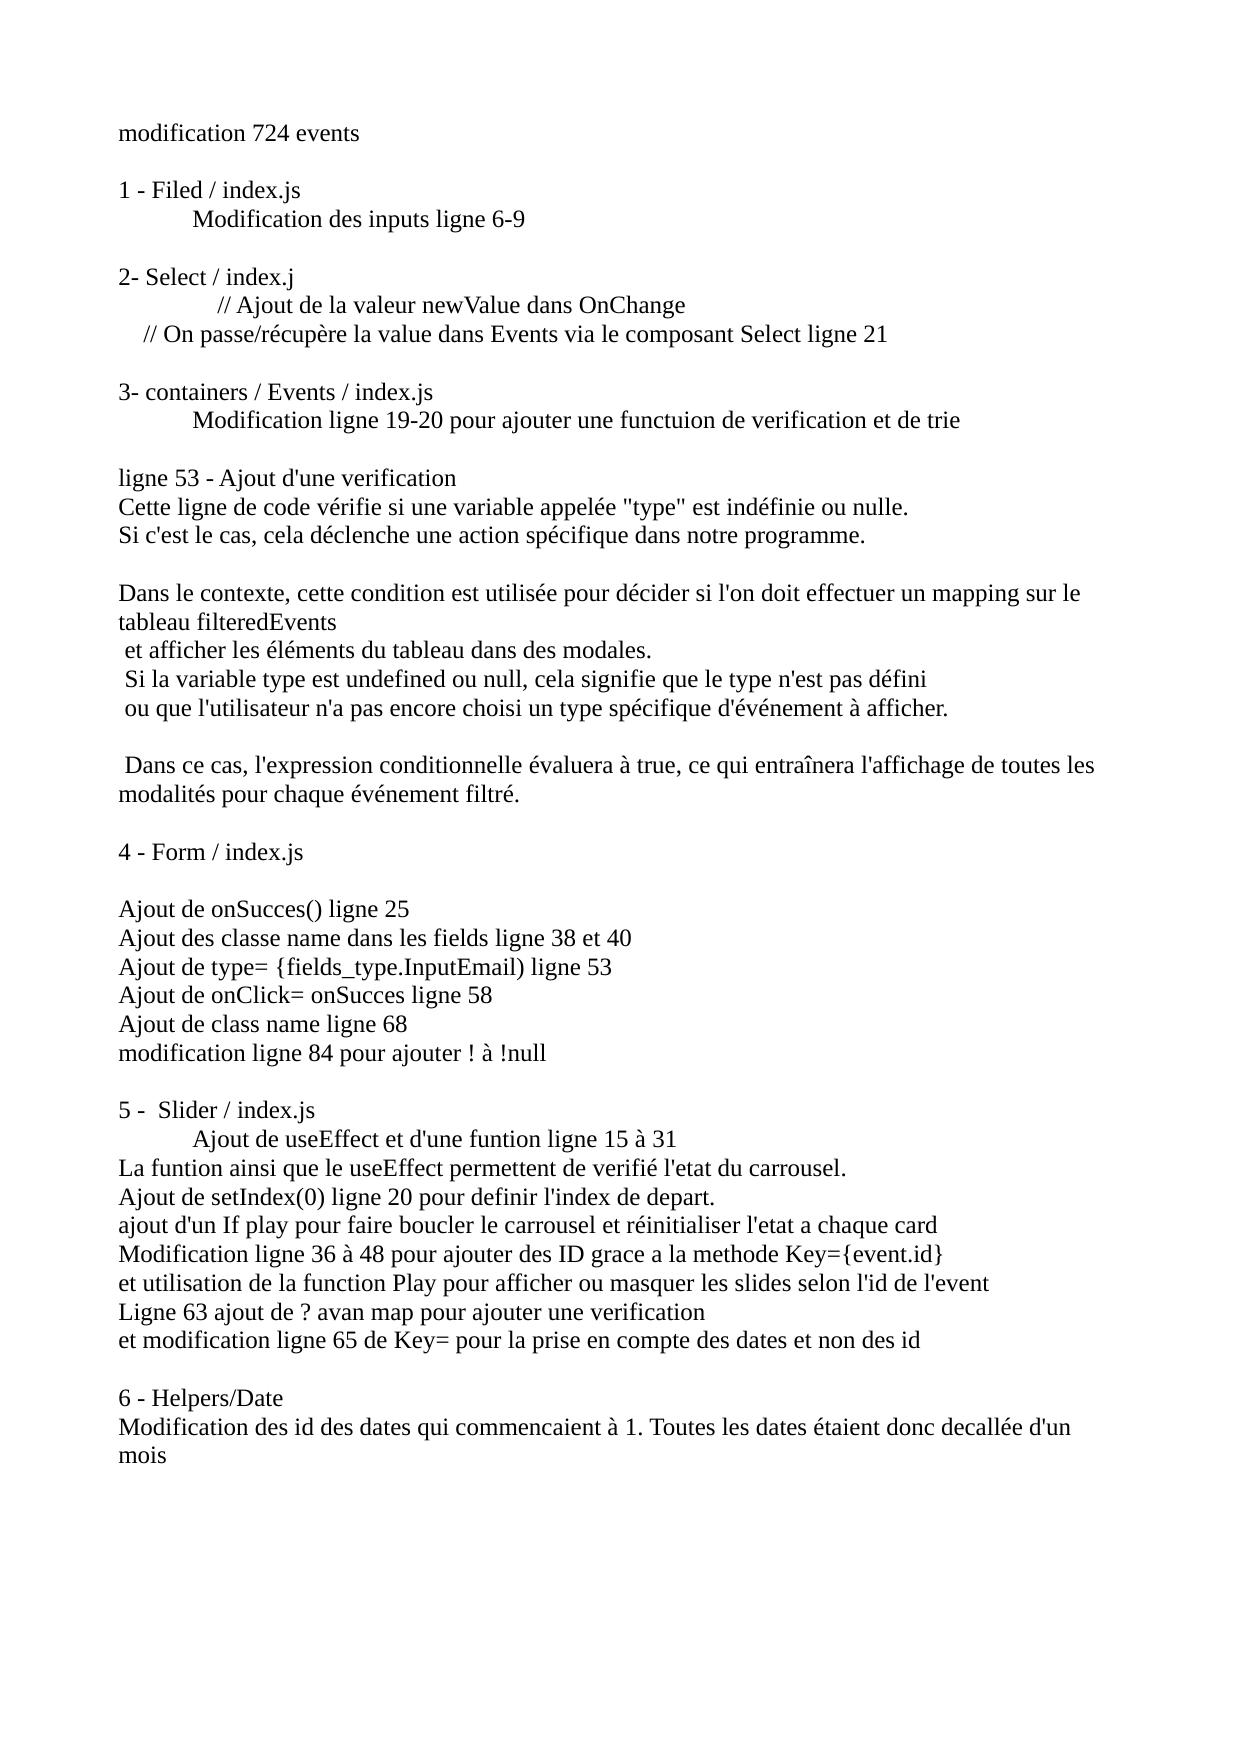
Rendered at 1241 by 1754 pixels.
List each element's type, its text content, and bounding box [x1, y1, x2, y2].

text // Ajout de la valeur newValue dans OnChange [118, 291, 1122, 319]
text 4 - Form / index.js [118, 837, 1122, 866]
text 2- Select / index.j [118, 262, 1122, 291]
text Dans le contexte, cette condition est utilisée pour décider si l'on doit effectuer un mapping sur le tableau filteredEvents [118, 578, 1122, 636]
text 1 - Filed / index.js [118, 176, 1122, 204]
text Si c'est le cas, cela déclenche une action spécifique dans notre programme. [118, 521, 1122, 549]
text modification ligne 84 pour ajouter ! à !null [118, 1038, 1122, 1067]
text ligne 53 - Ajout d'une verification [118, 463, 1122, 492]
text Modification ligne 36 à 48 pour ajouter des ID grace a la methode Key={event.id} [118, 1239, 1122, 1268]
text Dans ce cas, l'expression conditionnelle évaluera à true, ce qui entraînera l'affichage de toutes les modalités pour chaque événement filtré. [118, 751, 1122, 808]
text Ligne 63 ajout de ? avan map pour ajouter une verification [118, 1297, 1122, 1326]
text 3- containers / Events / index.js [118, 377, 1122, 406]
text modification 724 events [118, 118, 1122, 147]
text 5 - Slider / index.js [118, 1096, 1122, 1124]
text ajout d'un If play pour faire boucler le carrousel et réinitialiser l'etat a chaque card [118, 1211, 1122, 1239]
text ou que l'utilisateur n'a pas encore choisi un type spécifique d'événement à afficher. [118, 693, 1122, 722]
text Ajout de setIndex(0) ligne 20 pour definir l'index de depart. [118, 1182, 1122, 1211]
text Cette ligne de code vérifie si une variable appelée "type" est indéfinie ou nulle. [118, 492, 1122, 521]
text Ajout des classe name dans les fields ligne 38 et 40 [118, 923, 1122, 952]
text Modification ligne 19-20 pour ajouter une functuion de verification et de trie [118, 406, 1122, 434]
text Modification des id des dates qui commencaient à 1. Toutes les dates étaient donc decallée d'un mois [118, 1412, 1122, 1469]
text Ajout de class name ligne 68 [118, 1009, 1122, 1038]
text Ajout de useEffect et d'une funtion ligne 15 à 31 [118, 1124, 1122, 1153]
text et afficher les éléments du tableau dans des modales. [118, 636, 1122, 664]
text Ajout de type= {fields_type.InputEmail) ligne 53 [118, 952, 1122, 981]
text La funtion ainsi que le useEffect permettent de verifié l'etat du carrousel. [118, 1153, 1122, 1182]
text et modification ligne 65 de Key= pour la prise en compte des dates et non des id [118, 1326, 1122, 1354]
text et utilisation de la function Play pour afficher ou masquer les slides selon l'id de l'event [118, 1268, 1122, 1297]
text // On passe/récupère la value dans Events via le composant Select ligne 21 [118, 319, 1122, 348]
text Si la variable type est undefined ou null, cela signifie que le type n'est pas défini [118, 664, 1122, 693]
text 6 - Helpers/Date [118, 1383, 1122, 1412]
text Modification des inputs ligne 6-9 [118, 204, 1122, 233]
text Ajout de onClick= onSucces ligne 58 [118, 981, 1122, 1009]
text Ajout de onSucces() ligne 25 [118, 894, 1122, 923]
